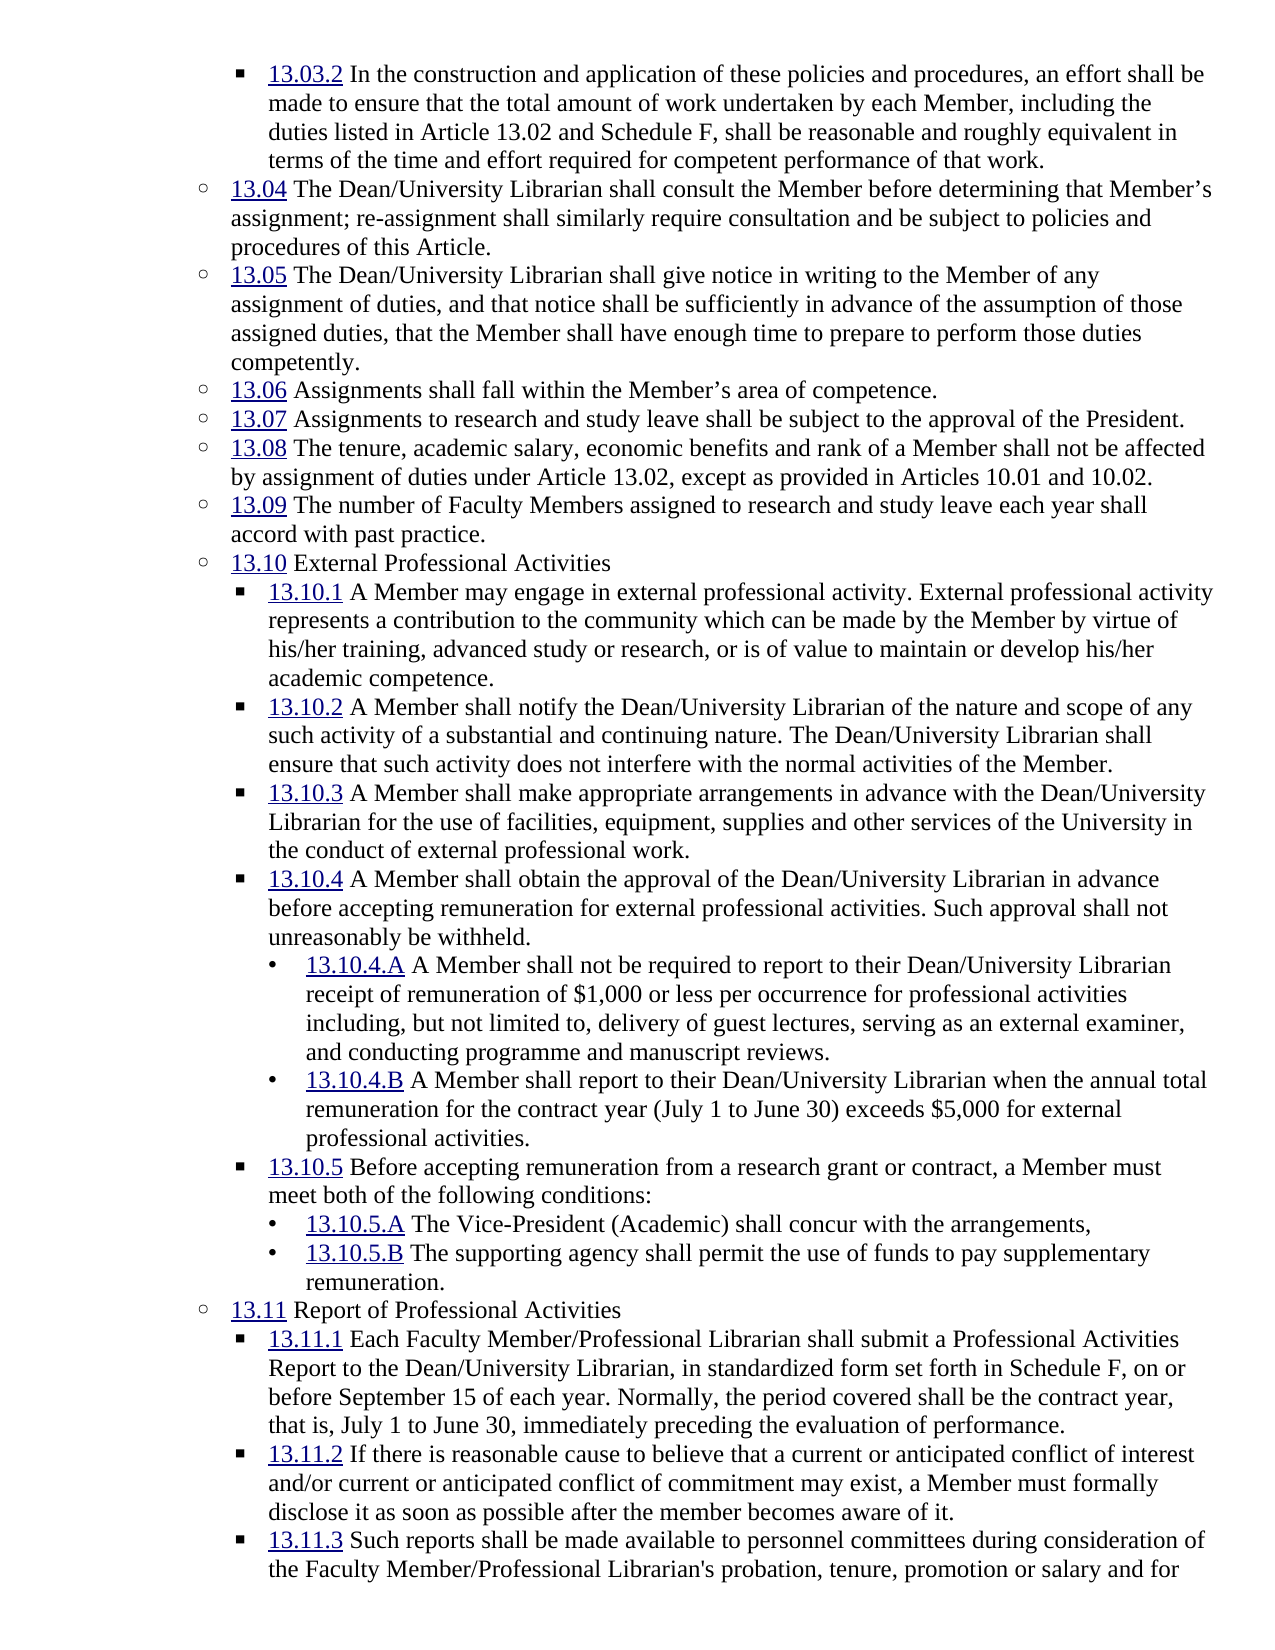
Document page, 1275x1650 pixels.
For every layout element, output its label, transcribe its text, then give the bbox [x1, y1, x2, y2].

list 13.10.4.A A Member shall not be required to report to their Dean/University Librarian receipt of remuneration of $1,000 or less per occurrence for professional activities including, but not limited to, delivery of guest lectures, serving as an external examiner, and conducting programme and manuscript reviews. [268, 950, 1216, 1065]
list 13.07 Assignments to research and study leave shall be subject to the approval of the President. [193, 404, 1216, 433]
list 13.06 Assignments shall fall within the Member’s area of competence. [193, 375, 1216, 404]
list 13.11.1 Each Faculty Member/Professional Librarian shall submit a Professional Activities Report to the Dean/University Librarian, in standardized form set forth in Schedule F, on or before September 15 of each year. Normally, the period covered shall be the contract year, that is, July 1 to June 30, immediately preceding the evaluation of performance. [231, 1324, 1216, 1439]
list 13.09 The number of Faculty Members assigned to research and study leave each year shall accord with past practice. [193, 490, 1216, 548]
list 13.05 The Dean/University Librarian shall give notice in writing to the Member of any assignment of duties, and that notice shall be sufficiently in advance of the assumption of those assigned duties, that the Member shall have enough time to prepare to perform those duties competently. [193, 260, 1216, 375]
list 13.10 External Professional Activities [193, 548, 1216, 577]
list 13.08 The tenure, academic salary, economic benefits and rank of a Member shall not be affected by assignment of duties under Article 13.02, except as provided in Articles 10.01 and 10.02. [193, 433, 1216, 490]
list 13.11 Report of Professional Activities [193, 1295, 1216, 1324]
list 13.04 The Dean/University Librarian shall consult the Member before determining that Member’s assignment; re-assignment shall similarly require consultation and be subject to policies and procedures of this Article. [193, 174, 1216, 260]
list 13.11.3 Such reports shall be made available to personnel committees during consideration of the Faculty Member/Professional Librarian's probation, tenure, promotion or salary and for [231, 1525, 1216, 1583]
list 13.03.2 In the construction and application of these policies and procedures, an effort shall be made to ensure that the total amount of work undertaken by each Member, including the duties listed in Article 13.02 and Schedule F, shall be reasonable and roughly equivalent in terms of the time and effort required for competent performance of that work. [231, 59, 1216, 174]
list 13.10.3 A Member shall make appropriate arrangements in advance with the Dean/University Librarian for the use of facilities, equipment, supplies and other services of the University in the conduct of external professional work. [231, 778, 1216, 864]
list 13.10.2 A Member shall notify the Dean/University Librarian of the nature and scope of any such activity of a substantial and continuing nature. The Dean/University Librarian shall ensure that such activity does not interfere with the normal activities of the Member. [231, 692, 1216, 778]
list 13.10.4.B A Member shall report to their Dean/University Librarian when the annual total remuneration for the contract year (July 1 to June 30) exceeds $5,000 for external professional activities. [268, 1065, 1216, 1152]
list 13.10.1 A Member may engage in external professional activity. External professional activity represents a contribution to the community which can be made by the Member by virtue of his/her training, advanced study or research, or is of value to maintain or develop his/her academic competence. [231, 577, 1216, 692]
list 13.10.5.B The supporting agency shall permit the use of funds to pay supplementary remuneration. [268, 1238, 1216, 1295]
list 13.11.2 If there is reasonable cause to believe that a current or anticipated conflict of interest and/or current or anticipated conflict of commitment may exist, a Member must formally disclose it as soon as possible after the member becomes aware of it. [231, 1439, 1216, 1525]
list 13.10.5.A The Vice-President (Academic) shall concur with the arrangements, [268, 1209, 1216, 1238]
list 13.10.4 A Member shall obtain the approval of the Dean/University Librarian in advance before accepting remuneration for external professional activities. Such approval shall not unreasonably be withheld. [231, 864, 1216, 950]
list 13.10.5 Before accepting remuneration from a research grant or contract, a Member must meet both of the following conditions: [231, 1152, 1216, 1209]
